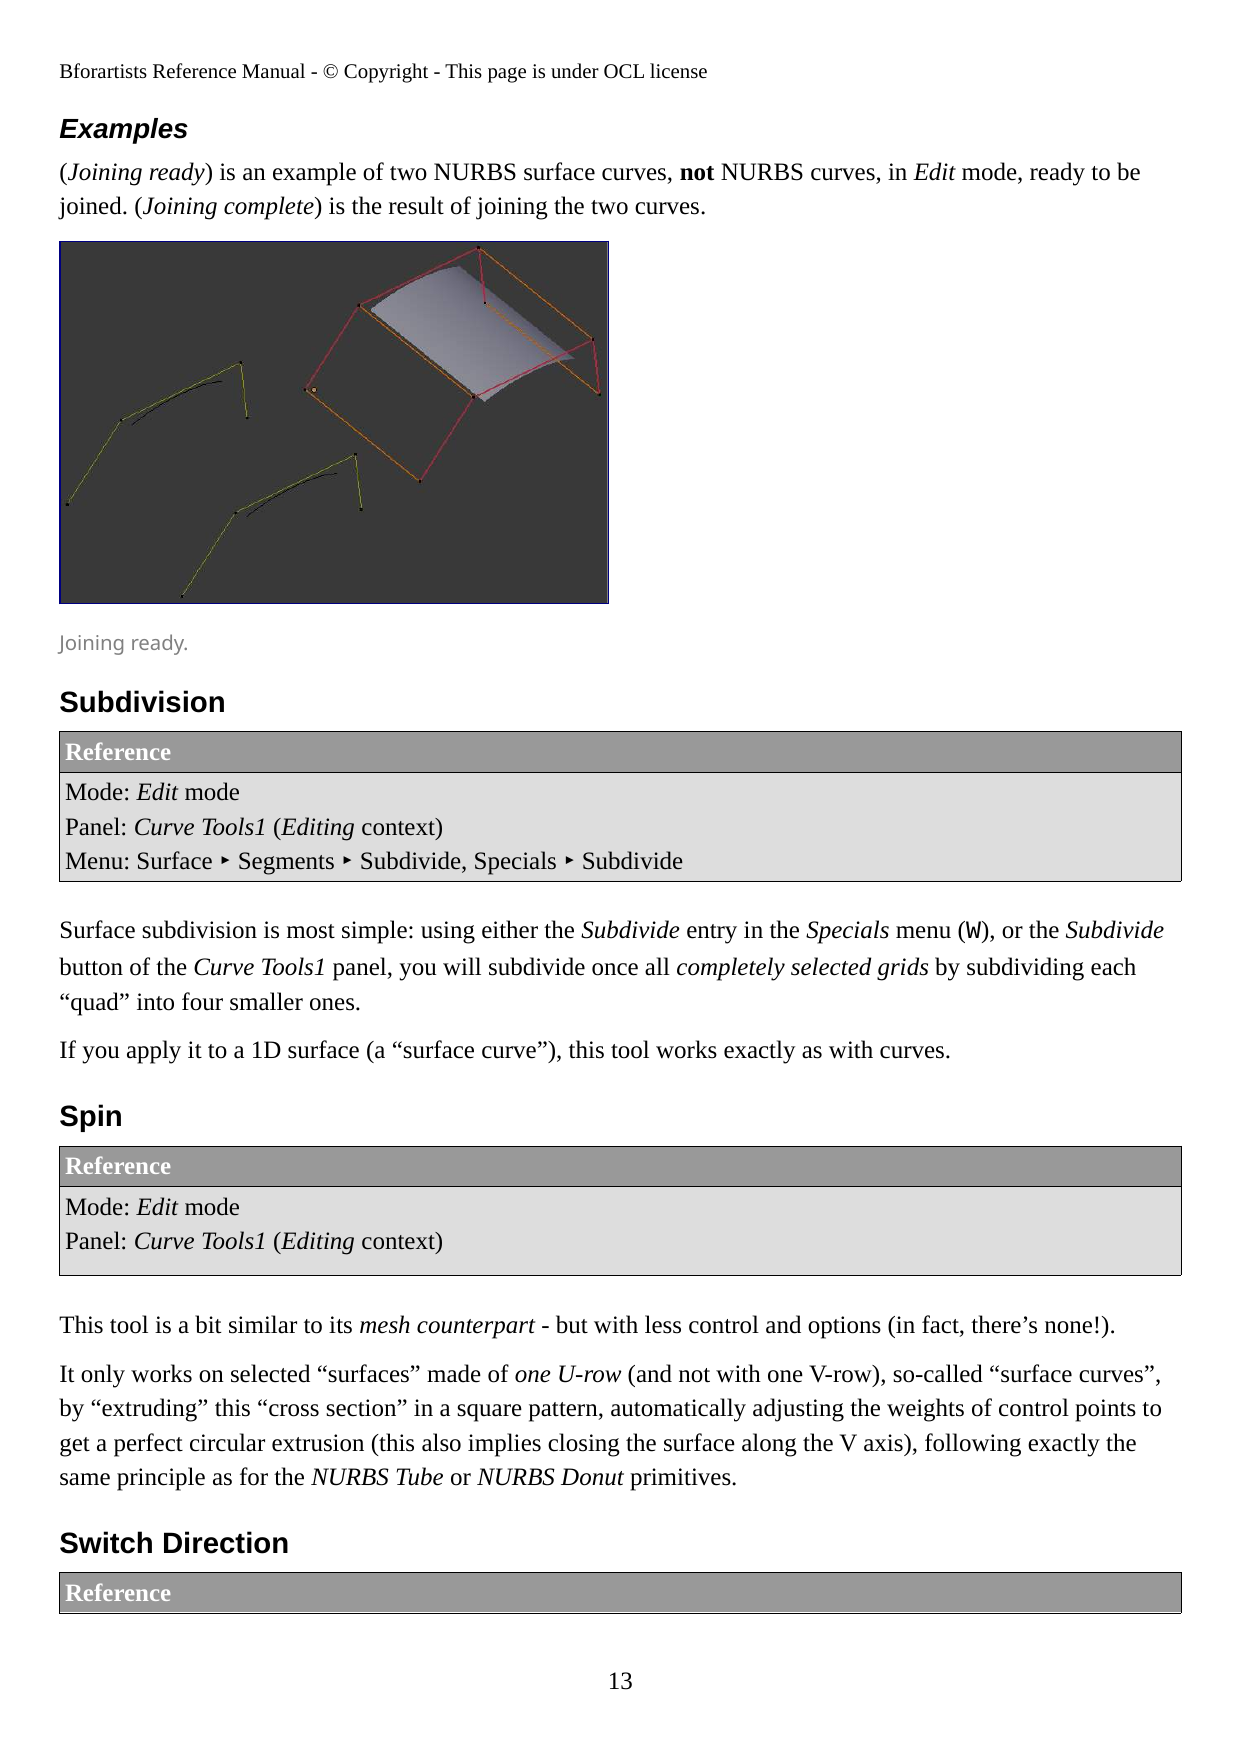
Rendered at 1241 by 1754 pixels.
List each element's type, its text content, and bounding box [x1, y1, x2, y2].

table_header Reference [60, 732, 1181, 772]
picture [61, 242, 608, 603]
table_header Reference [60, 1147, 1181, 1186]
subtitle Subdivision [59, 685, 1181, 719]
text Surface subdivision is most simple: using either the Subdivide entry in the Specials menu (W), or the Subdivide button of the Curve Tools1 panel, you will subdivide once all completely selected grids by subdividing each “quad” into four smaller ones. [59, 916, 1181, 1015]
text This tool is a bit similar to its mesh counterpart - but with less control and options (in fact, there’s none!). [59, 1310, 1181, 1338]
text (Joining ready) is an example of two NURBS surface curves, not NURBS curves, in Edit mode, ready to be joined. (Joining complete) is the result of joining the two curves. [59, 157, 1181, 220]
text Joining ready. [59, 625, 1181, 656]
table_cell Mode: Edit mode Panel: Curve Tools1 (Editing context) Menu: Surface ‣ Segments ‣ Subdivide, Specials ‣ Subdivide [60, 773, 1181, 881]
table_cell Mode: Edit mode Panel: Curve Tools1 (Editing context) [60, 1187, 1181, 1275]
subtitle Examples [59, 113, 1181, 144]
text If you apply it to a 1D surface (a “surface curve”), this tool works exactly as with curves. [59, 1036, 1181, 1064]
text It only works on selected “surfaces” made of one U-row (and not with one V-row), so-called “surface curves”, by “extruding” this “cross section” in a square pattern, automatically adjusting the weights of control points to get a perfect circular extrusion (this also implies closing the surface along the V axis), following exactly the same principle as for the NURBS Tube or NURBS Donut primitives. [59, 1359, 1181, 1491]
subtitle Switch Direction [59, 1526, 1181, 1560]
subtitle Spin [59, 1099, 1181, 1133]
table_header Reference [60, 1573, 1181, 1612]
